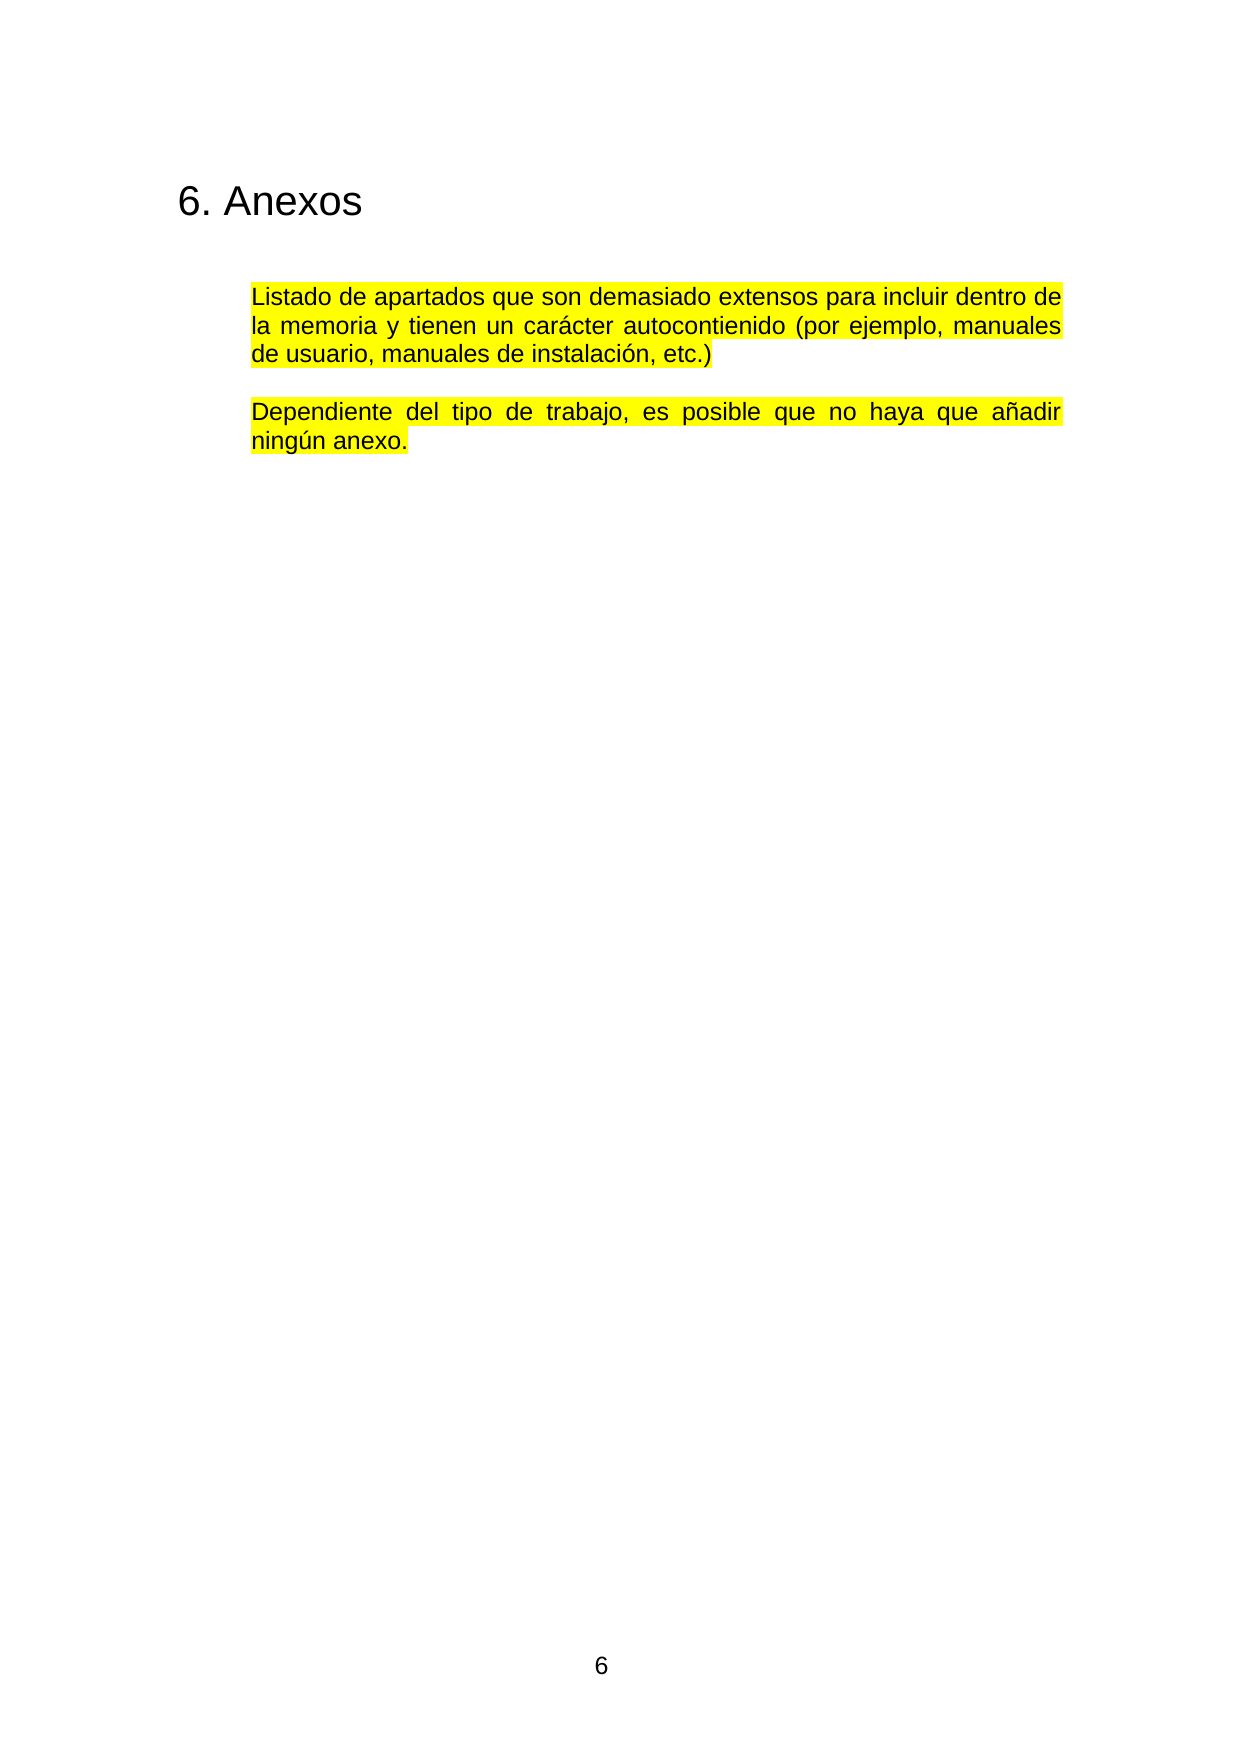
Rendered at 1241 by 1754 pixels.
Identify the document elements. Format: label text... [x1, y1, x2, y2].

subtitle 6. Anexos [177, 176, 1063, 224]
text Dependiente del tipo de trabajo, es posible que no haya que añadir ningún anexo. [251, 397, 1063, 454]
text Listado de apartados que son demasiado extensos para incluir dentro de la memoria y tienen un carácter autocontienido (por ejemplo, manuales de usuario, manuales de instalación, etc.) [251, 282, 1063, 368]
